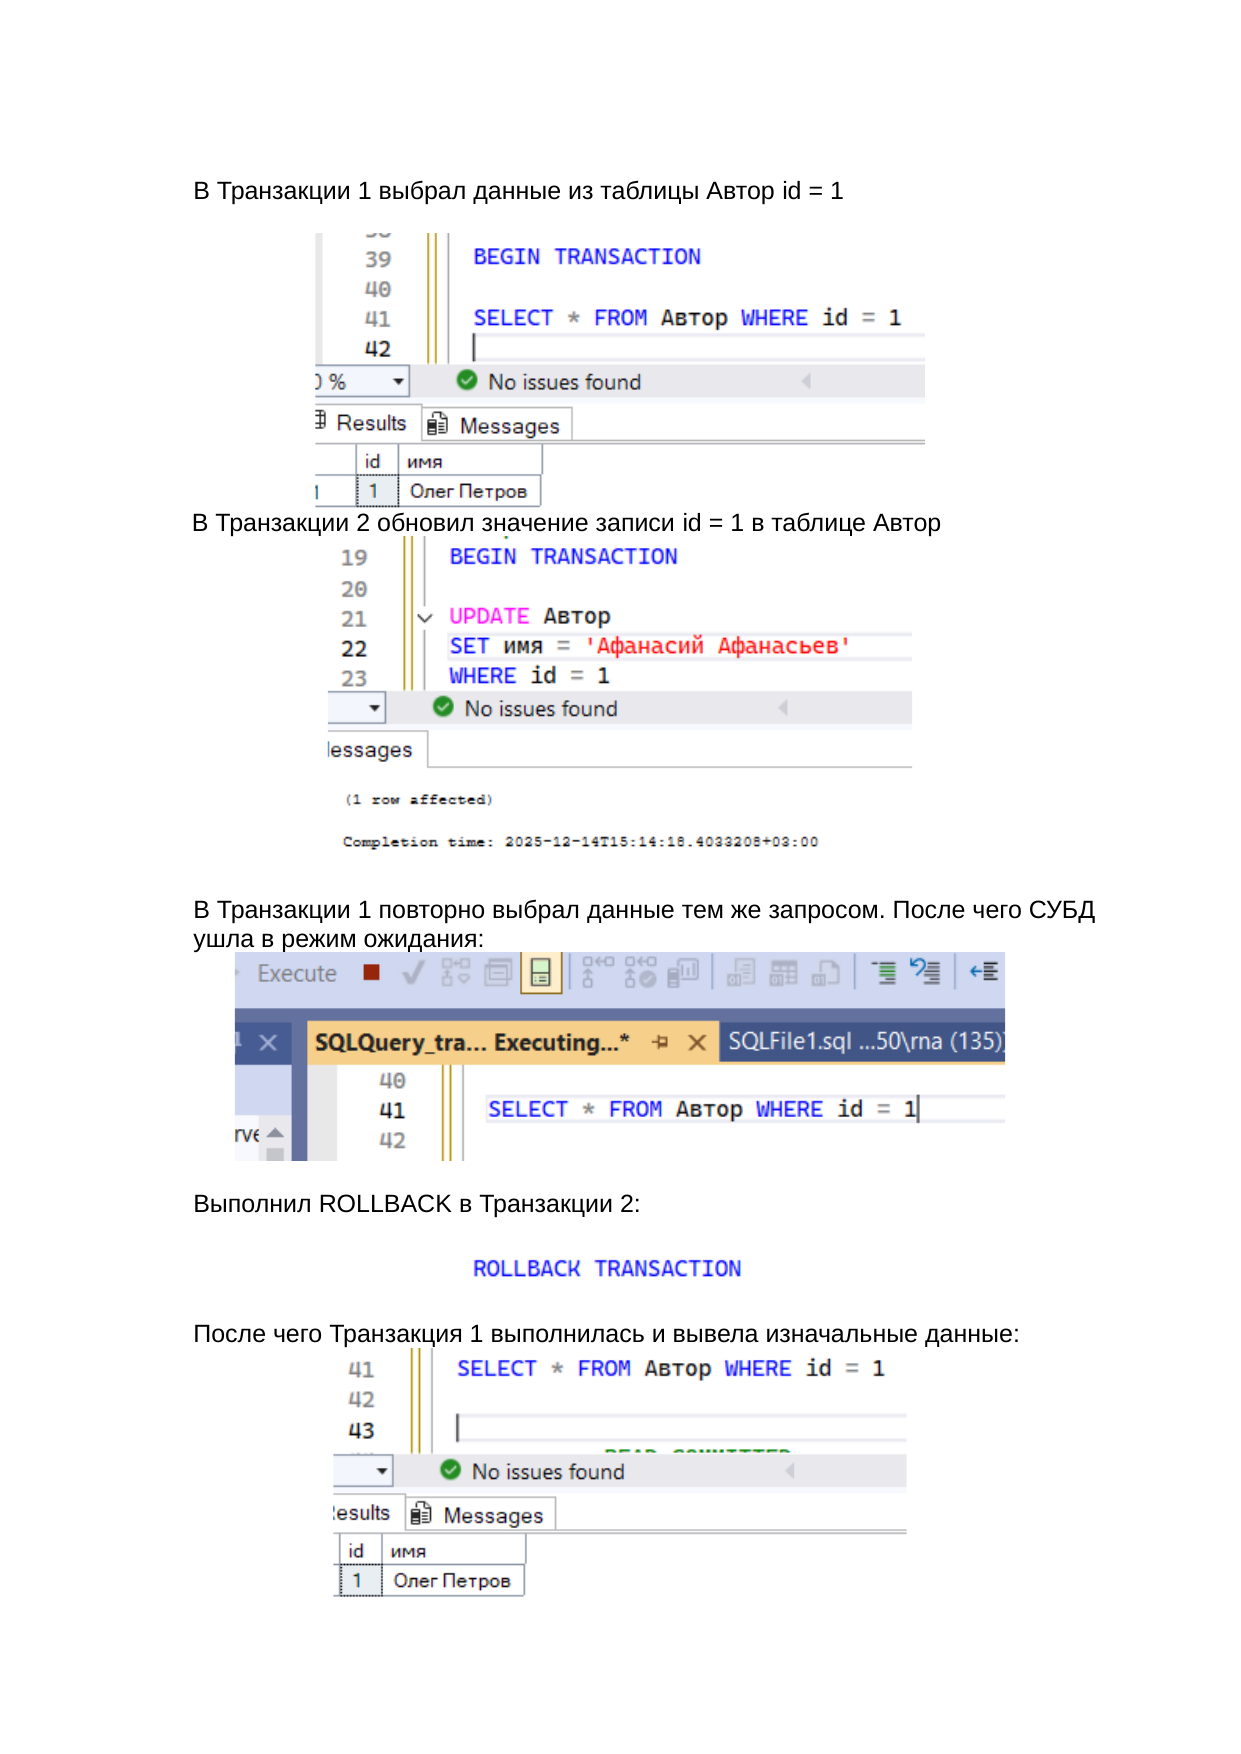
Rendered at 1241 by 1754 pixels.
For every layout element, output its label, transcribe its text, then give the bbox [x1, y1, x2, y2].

list В Транзакции 1 повторно выбрал данные тем же запросом. После чего СУБД ушла в режим ожидания: [156, 895, 1122, 953]
list Выполнил ROLLBACK в Транзакции 2: [193, 1189, 1122, 1218]
list В Транзакции 2 обновил значение записи id = 1 в таблице Автор [118, 233, 1122, 537]
picture [327, 536, 913, 867]
picture [315, 233, 925, 509]
picture [333, 1348, 907, 1600]
picture [234, 952, 1006, 1161]
list В Транзакции 1 выбрал данные из таблицы Автор id = 1 [193, 176, 1122, 204]
list После чего Транзакция 1 выполнилась и вывела изначальные данные: [193, 1319, 1122, 1348]
picture [465, 1246, 775, 1291]
